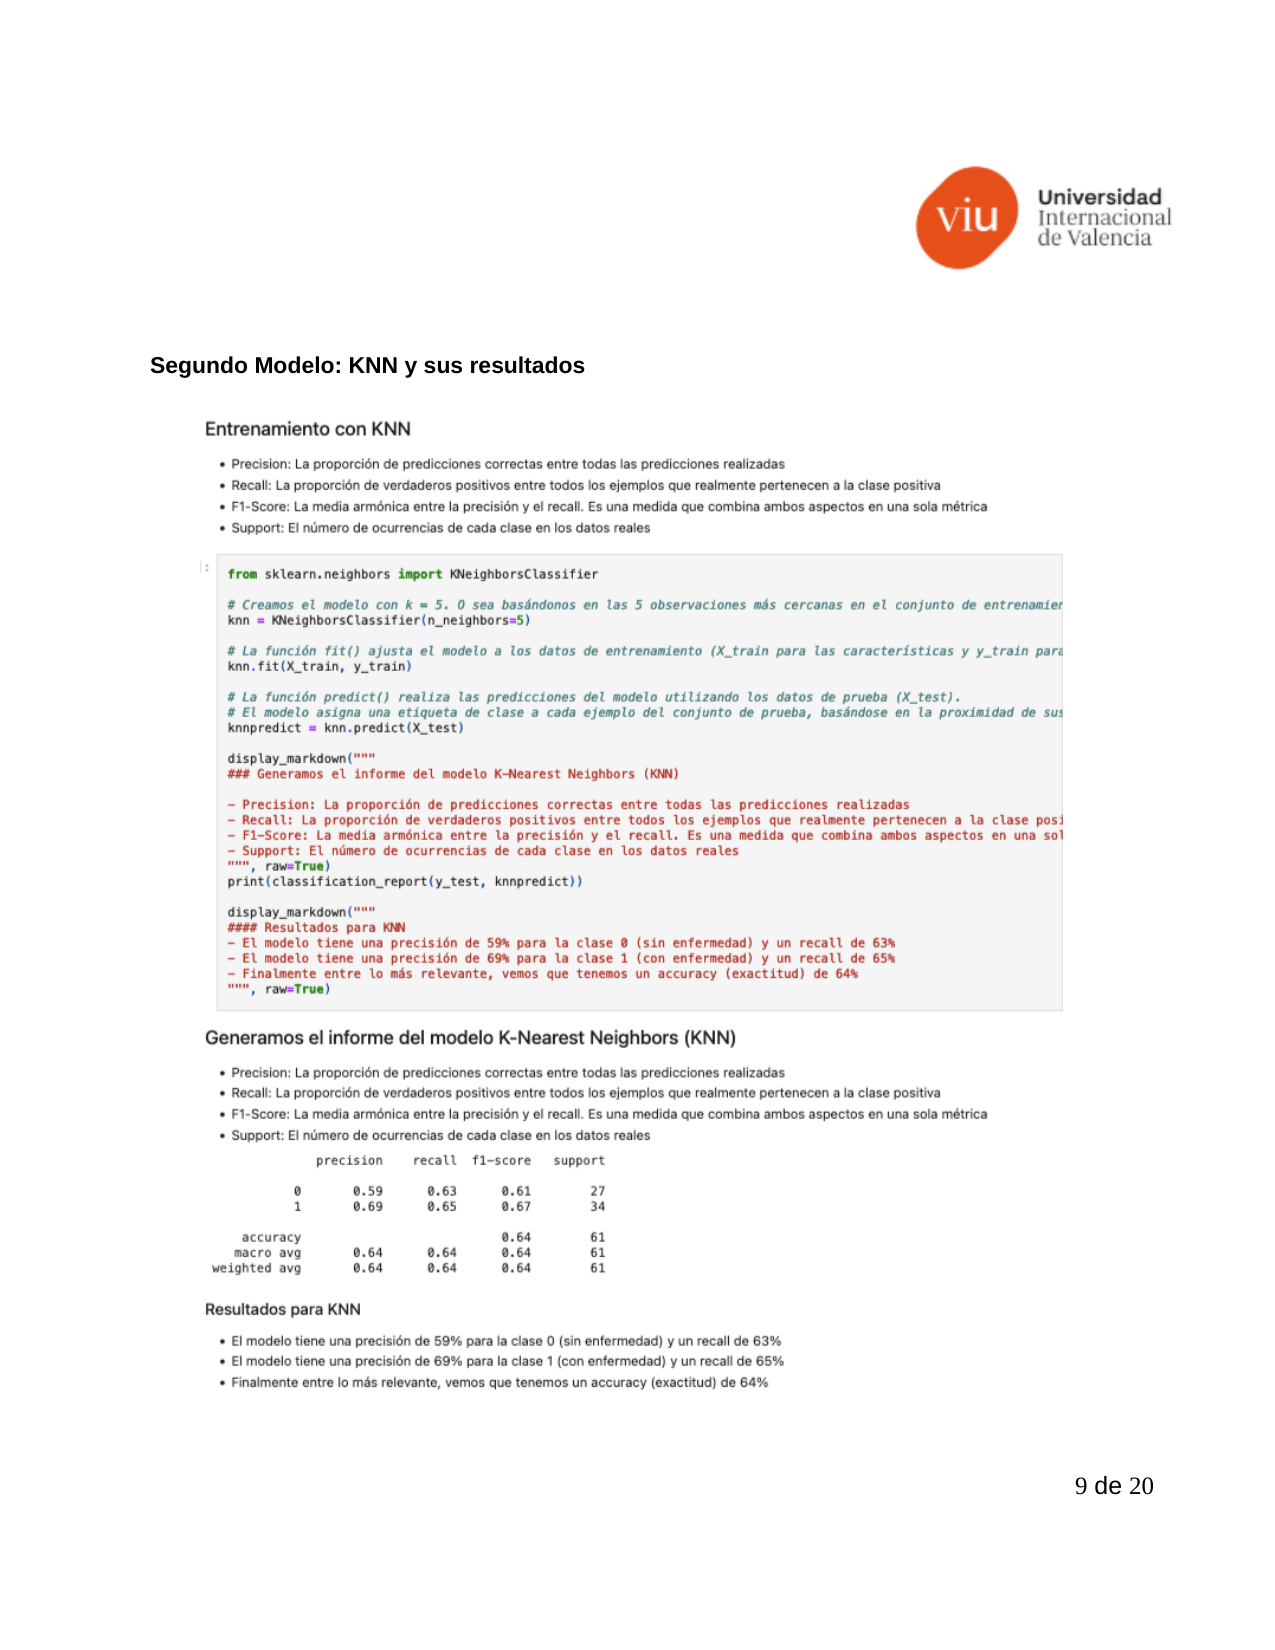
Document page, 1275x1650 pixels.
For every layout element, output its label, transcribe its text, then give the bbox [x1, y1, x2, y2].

picture [200, 405, 1075, 1399]
picture [913, 162, 1175, 274]
text Segundo Modelo: KNN y sus resultados [150, 352, 1125, 379]
